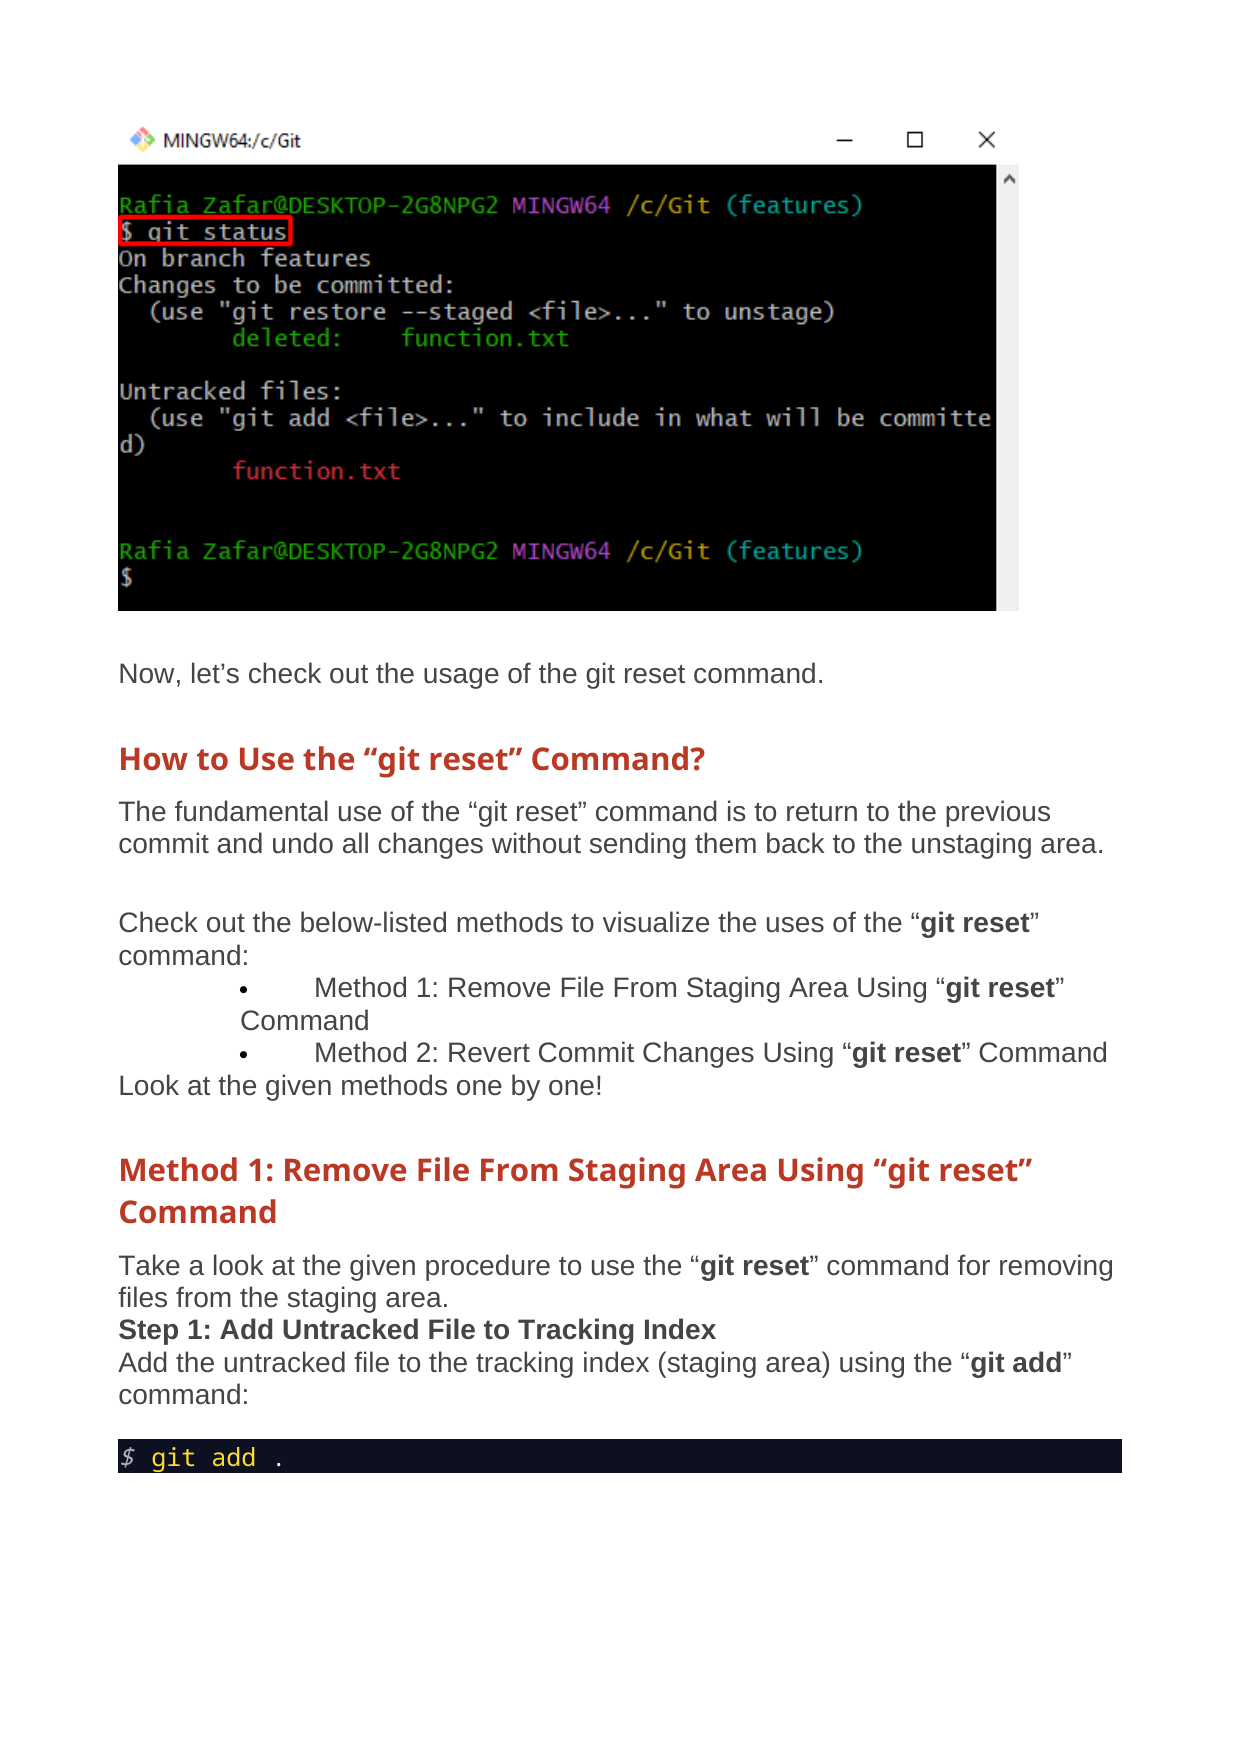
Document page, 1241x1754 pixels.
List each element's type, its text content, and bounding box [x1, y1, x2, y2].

subtitle Method 1: Remove File From Staging Area Using “git reset” Command [118, 1148, 1122, 1233]
text Check out the below-listed methods to visualize the uses of the “git reset” command: [118, 906, 1122, 971]
text $ git add . [118, 1439, 1122, 1473]
text Now, let’s check out the usage of the git reset command. [118, 657, 1122, 690]
picture [118, 118, 1019, 611]
list Method 1: Remove File From Staging Area Using “git reset” Command [240, 971, 1122, 1036]
text Take a look at the given procedure to use the “git reset” command for removing files from the staging area. [118, 1248, 1122, 1313]
list Method 2: Revert Commit Changes Using “git reset” Command [240, 1036, 1122, 1068]
text Look at the given methods one by one! [118, 1068, 1122, 1101]
text The fundamental use of the “git reset” command is to return to the previous commit and undo all changes without sending them back to the unstaging area. [118, 795, 1122, 859]
text Step 1: Add Untracked File to Tracking Index Add the untracked file to the tracking index (staging area) using the “git add” command: [118, 1313, 1122, 1411]
subtitle How to Use the “git reset” Command? [118, 737, 1122, 779]
